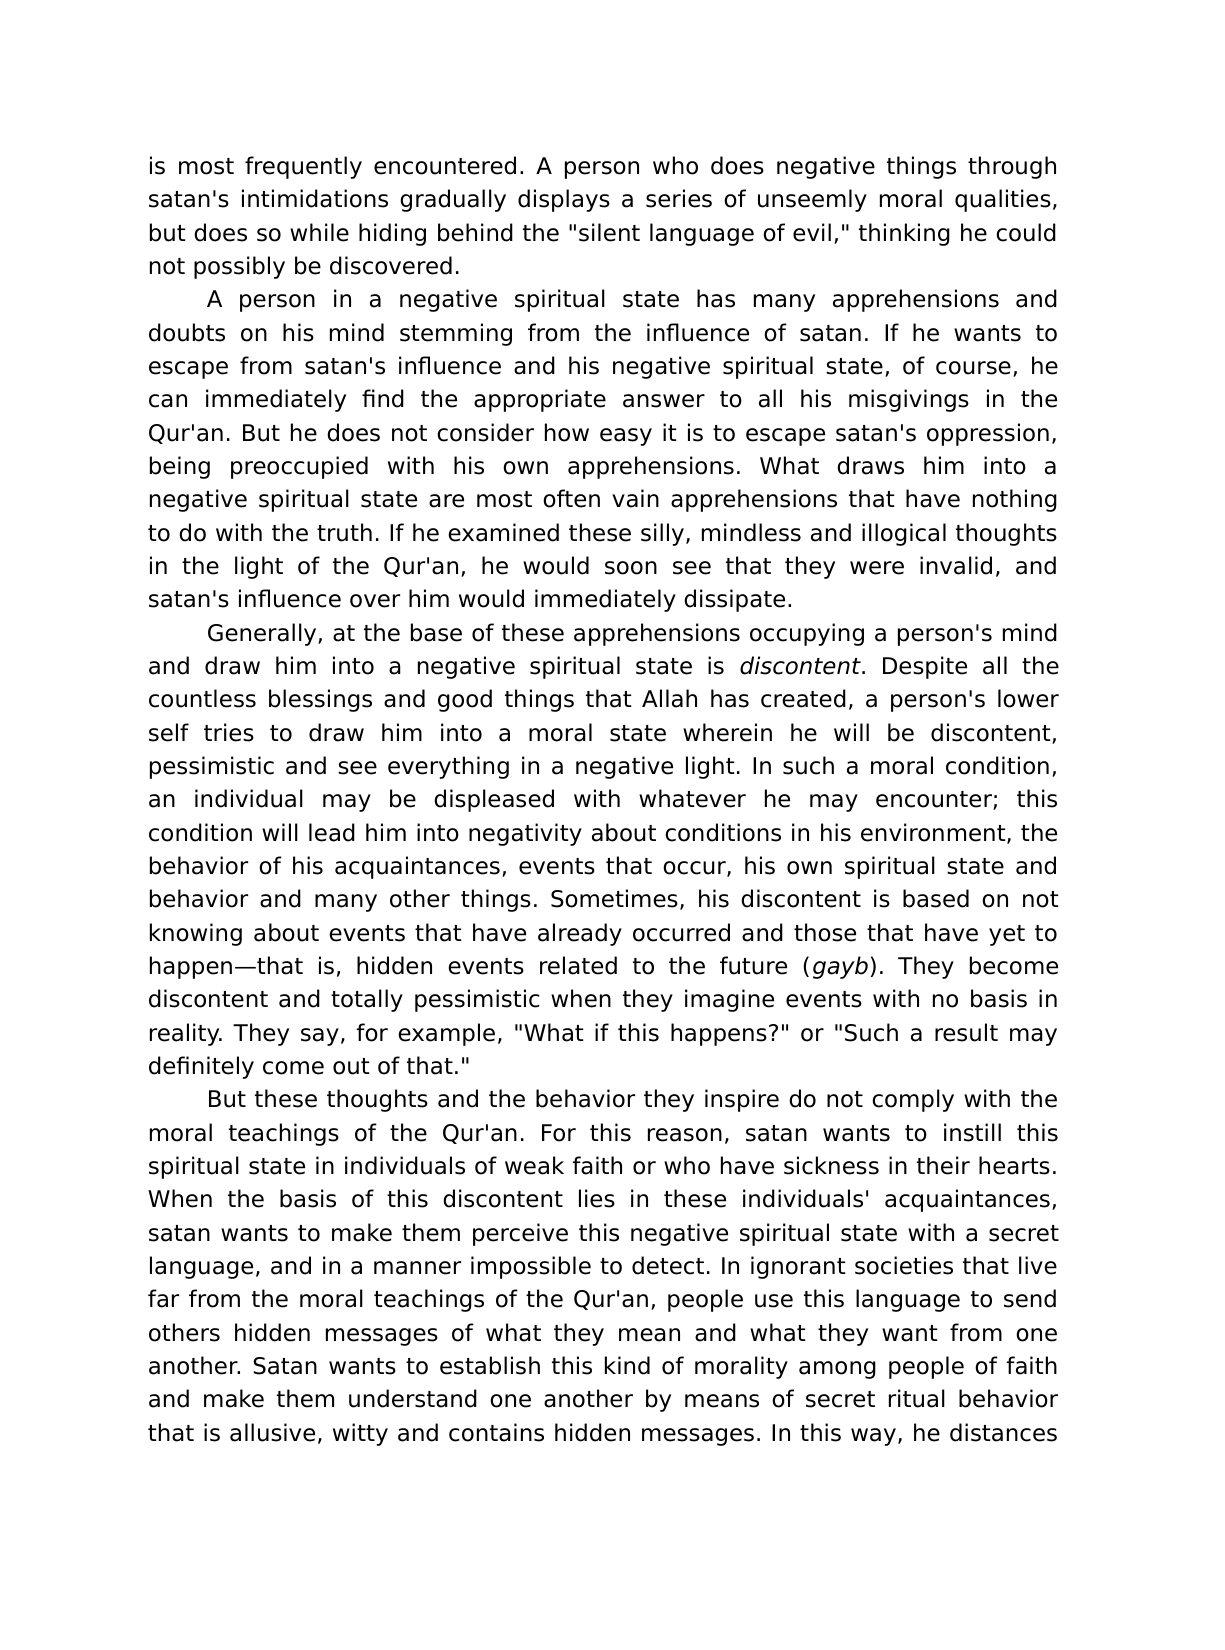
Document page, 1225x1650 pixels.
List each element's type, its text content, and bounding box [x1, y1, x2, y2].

text But these thoughts and the behavior they inspire do not comply with the moral teachings of the Qur'an. For this reason, satan wants to instill this spiritual state in individuals of weak faith or who have sickness in their hearts. When the basis of this discontent lies in these individuals' acquaintances, satan wants to make them perceive this negative spiritual state with a secret language, and in a manner impossible to detect. In ignorant societies that live far from the moral teachings of the Qur'an, people use this language to send others hidden messages of what they mean and what they want from one another. Satan wants to establish this kind of morality among people of faith and make them understand one another by means of secret ritual behavior that is allusive, witty and contains hidden messages. In this way, he distances [148, 1081, 1060, 1448]
text Generally, at the base of these apprehensions occupying a person's mind and draw him into a negative spiritual state is discontent. Despite all the countless blessings and good things that Allah has created, a person's lower self tries to draw him into a moral state wherein he will be discontent, pessimistic and see everything in a negative light. In such a moral condition, an individual may be displeased with whatever he may encounter; this condition will lead him into negativity about conditions in his environment, the behavior of his acquaintances, events that occur, his own spiritual state and behavior and many other things. Sometimes, his discontent is based on not knowing about events that have already occurred and those that have yet to happen—that is, hidden events related to the future (gayb). They become discontent and totally pessimistic when they imagine events with no basis in reality. They say, for example, "What if this happens?" or "Such a result may definitely come out of that." [148, 614, 1060, 1081]
text A person in a negative spiritual state has many apprehensions and doubts on his mind stemming from the influence of satan. If he wants to escape from satan's influence and his negative spiritual state, of course, he can immediately find the appropriate answer to all his misgivings in the Qur'an. But he does not consider how easy it is to escape satan's oppression, being preoccupied with his own apprehensions. What draws him into a negative spiritual state are most often vain apprehensions that have nothing to do with the truth. If he examined these silly, mindless and illogical thoughts in the light of the Qur'an, he would soon see that they were invalid, and satan's influence over him would immediately dissipate. [148, 281, 1060, 614]
text is most frequently encountered. A person who does negative things through satan's intimidations gradually displays a series of unseemly moral qualities, but does so while hiding behind the "silent language of evil," thinking he could not possibly be discovered. [148, 148, 1060, 281]
